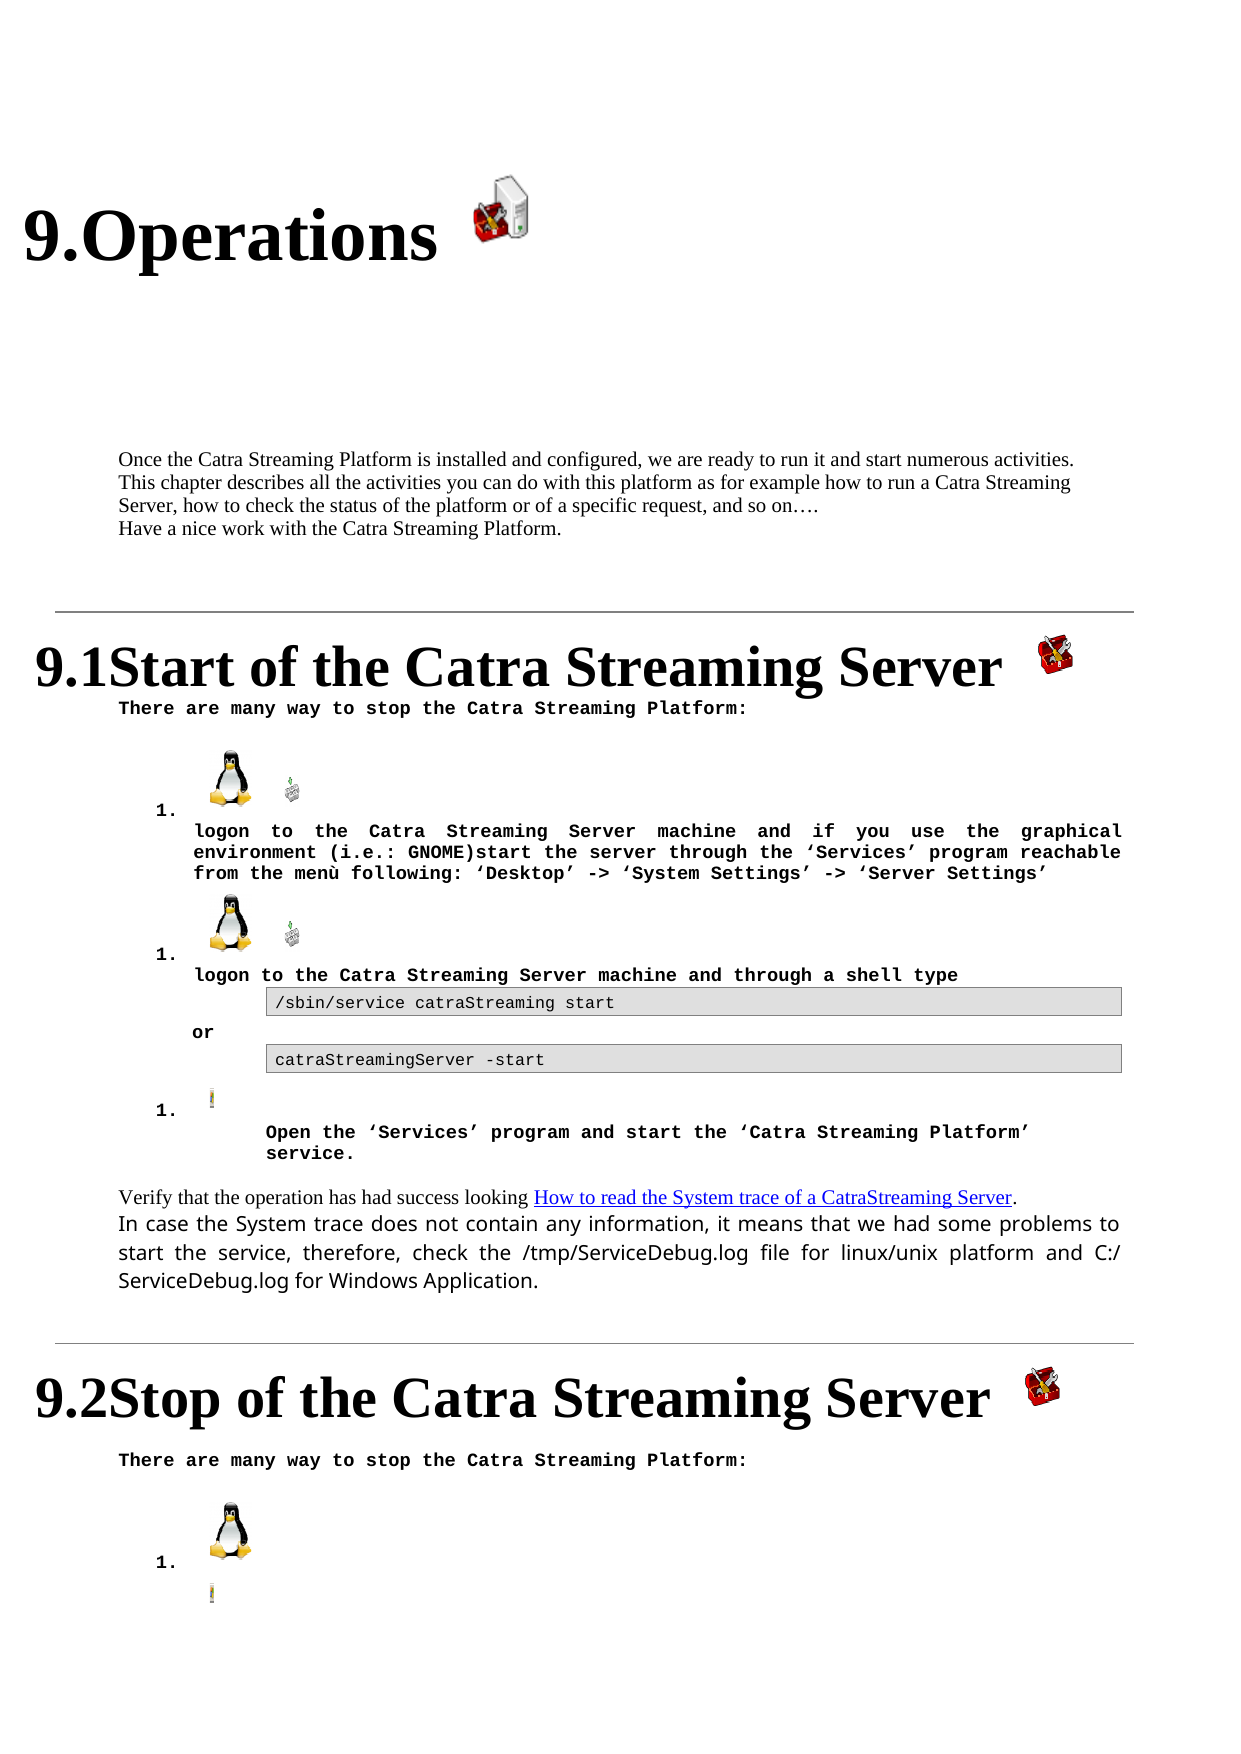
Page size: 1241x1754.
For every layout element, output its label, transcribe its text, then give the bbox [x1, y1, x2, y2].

text There are many way to stop the Catra Streaming Platform: [118, 698, 1122, 720]
picture [209, 1088, 214, 1108]
text or [118, 1023, 1122, 1044]
picture [473, 173, 531, 251]
subtitle Start of the Catra Streaming Server [55, 613, 1134, 698]
picture [209, 894, 252, 952]
text service. [192, 1144, 1122, 1165]
text This chapter describes all the activities you can do with this platform as for example how to run a Catra Streaming Server, how to check the status of the platform or of a specific request, and so on…. [118, 471, 1122, 517]
text /sbin/service catraStreaming start [267, 988, 1121, 1015]
list logon to the Catra Streaming Server machine and if you use the graphical environment (i.e.: GNOME)start the server through the ‘Services’ program reachable from the menù following: ‘Desktop’ -> ‘System Settings’ -> ‘Server Settings’ [156, 822, 1122, 885]
text catraStreamingServer -start [267, 1045, 1121, 1072]
subtitle Stop of the Catra Streaming Server [55, 1344, 1134, 1430]
picture [209, 1502, 252, 1560]
text Verify that the operation has had success looking How to read the System trace of a CatraStreaming Server. [118, 1186, 1122, 1209]
list logon to the Catra Streaming Server machine and through a shell type [156, 966, 1122, 987]
picture [1022, 1365, 1063, 1409]
picture [209, 1583, 214, 1603]
subtitle Operations [24, 165, 1122, 273]
picture [284, 920, 300, 952]
text Have a nice work with the Catra Streaming Platform. [118, 517, 1122, 540]
picture [209, 750, 252, 807]
text Open the ‘Services’ program and start the ‘Catra Streaming Platform’ [192, 1122, 1122, 1144]
text There are many way to stop the Catra Streaming Platform: [118, 1451, 1122, 1472]
picture [1035, 633, 1076, 677]
picture [284, 775, 300, 807]
text Once the Catra Streaming Platform is installed and configured, we are ready to run it and start numerous activities. [118, 448, 1122, 471]
text In case the System trace does not contain any information, it means that we had some problems to start the service, therefore, check the /tmp/ServiceDebug.log file for linux/unix platform and C:/ ServiceDebug.log for Windows Application. [118, 1209, 1122, 1295]
